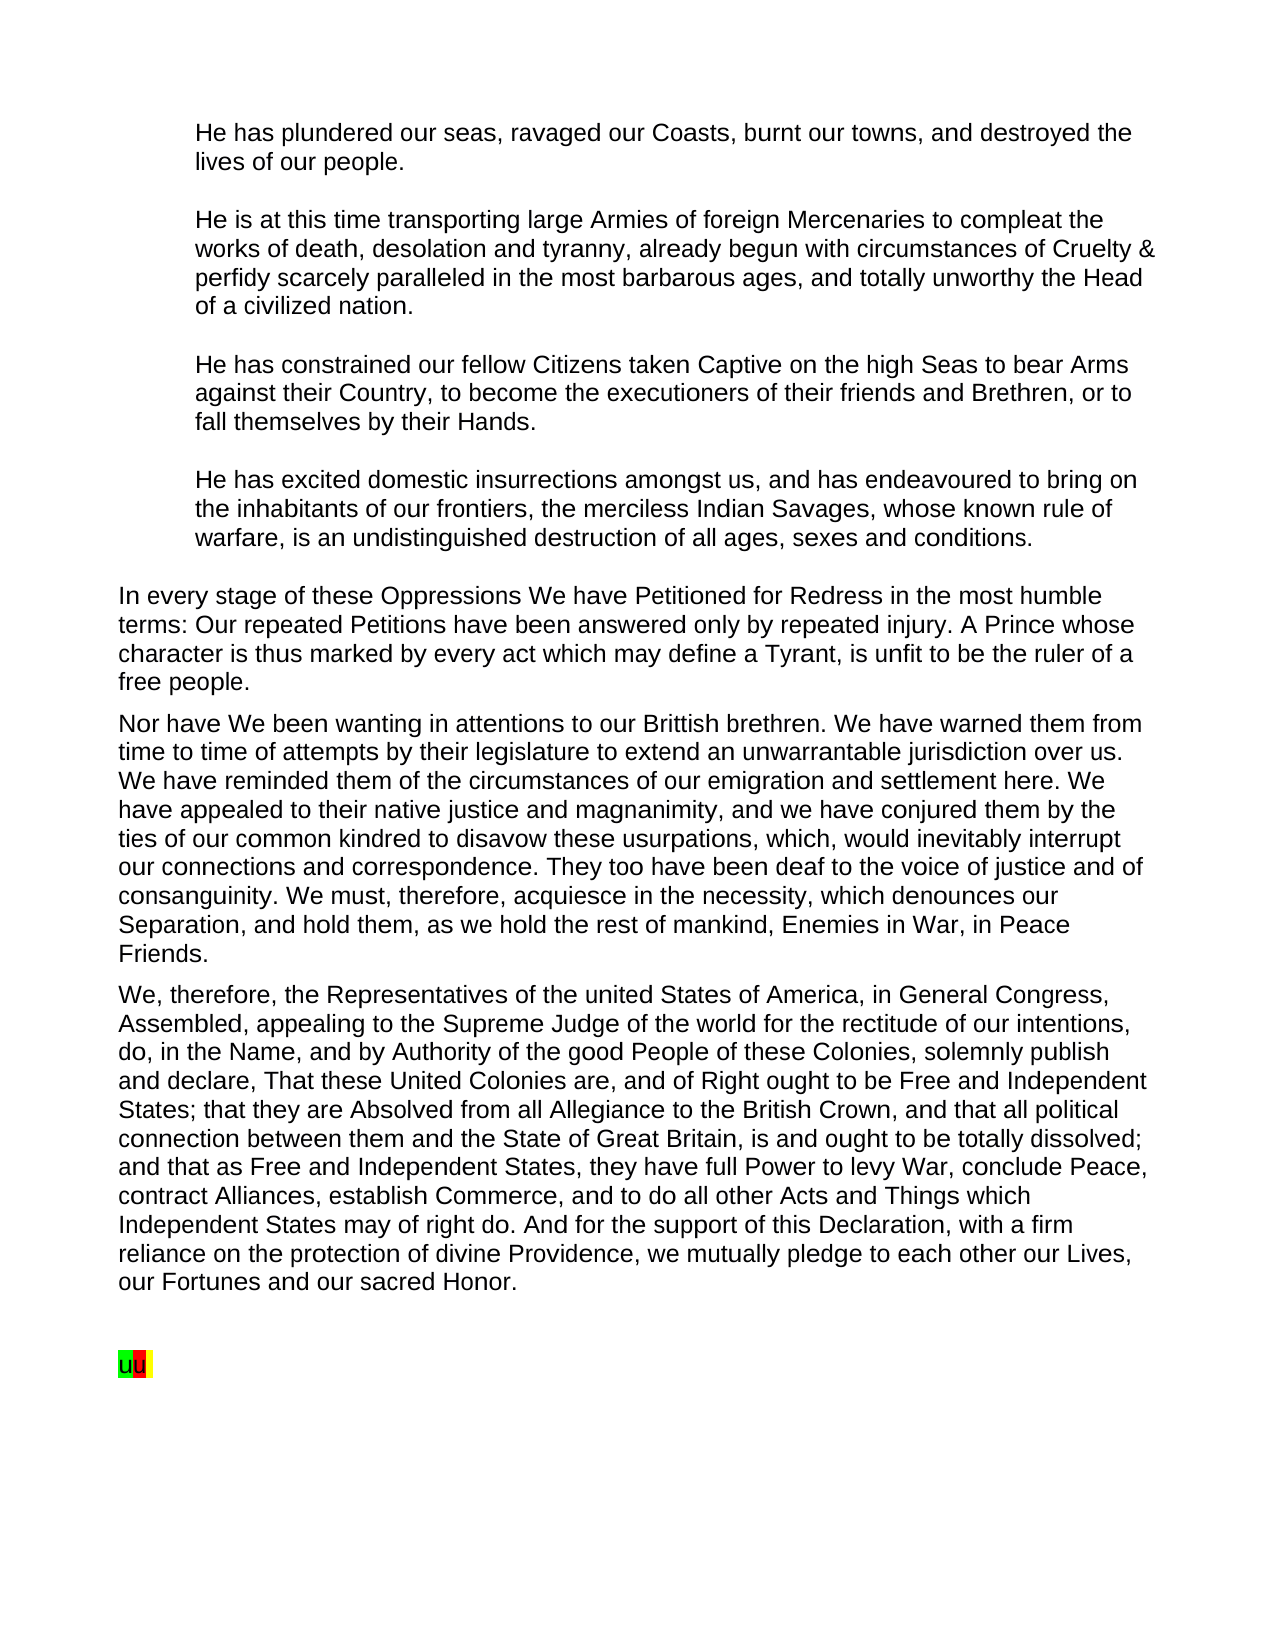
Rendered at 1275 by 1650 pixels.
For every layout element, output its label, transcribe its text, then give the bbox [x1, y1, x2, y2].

text He has plundered our seas, ravaged our Coasts, burnt our towns, and destroyed the lives of our people. [195, 118, 1157, 176]
text In every stage of these Oppressions We have Petitioned for Redress in the most humble terms: Our repeated Petitions have been answered only by repeated injury. A Prince whose character is thus marked by every act which may define a Tyrant, is unfit to be the ruler of a free people. [118, 581, 1157, 696]
text He has excited domestic insurrections amongst us, and has endeavoured to bring on the inhabitants of our frontiers, the merciless Indian Savages, whose known rule of warfare, is an undistinguished destruction of all ages, sexes and conditions. [195, 465, 1157, 552]
text We, therefore, the Representatives of the united States of America, in General Congress, Assembled, appealing to the Supreme Judge of the world for the rectitude of our intentions, do, in the Name, and by Authority of the good People of these Colonies, solemnly publish and declare, That these United Colonies are, and of Right ought to be Free and Independent States; that they are Absolved from all Allegiance to the British Crown, and that all political connection between them and the State of Great Britain, is and ought to be totally dissolved; and that as Free and Independent States, they have full Power to levy War, conclude Peace, contract Alliances, establish Commerce, and to do all other Acts and Things which Independent States may of right do. And for the support of this Declaration, with a firm reliance on the protection of divine Providence, we mutually pledge to each other our Lives, our Fortunes and our sacred Honor. [118, 980, 1157, 1296]
text uu [118, 1350, 1157, 1378]
text He has constrained our fellow Citizens taken Captive on the high Seas to bear Arms against their Country, to become the executioners of their friends and Brethren, or to fall themselves by their Hands. [195, 349, 1157, 436]
text Nor have We been wanting in attentions to our Brittish brethren. We have warned them from time to time of attempts by their legislature to extend an unwarrantable jurisdiction over us. We have reminded them of the circumstances of our emigration and settlement here. We have appealed to their native justice and magnanimity, and we have conjured them by the ties of our common kindred to disavow these usurpations, which, would inevitably interrupt our connections and correspondence. They too have been deaf to the voice of justice and of consanguinity. We must, therefore, acquiesce in the necessity, which denounces our Separation, and hold them, as we hold the rest of mankind, Enemies in War, in Peace Friends. [118, 708, 1157, 967]
text He is at this time transporting large Armies of foreign Mercenaries to compleat the works of death, desolation and tyranny, already begun with circumstances of Cruelty & perfidy scarcely paralleled in the most barbarous ages, and totally unworthy the Head of a civilized nation. [195, 205, 1157, 320]
